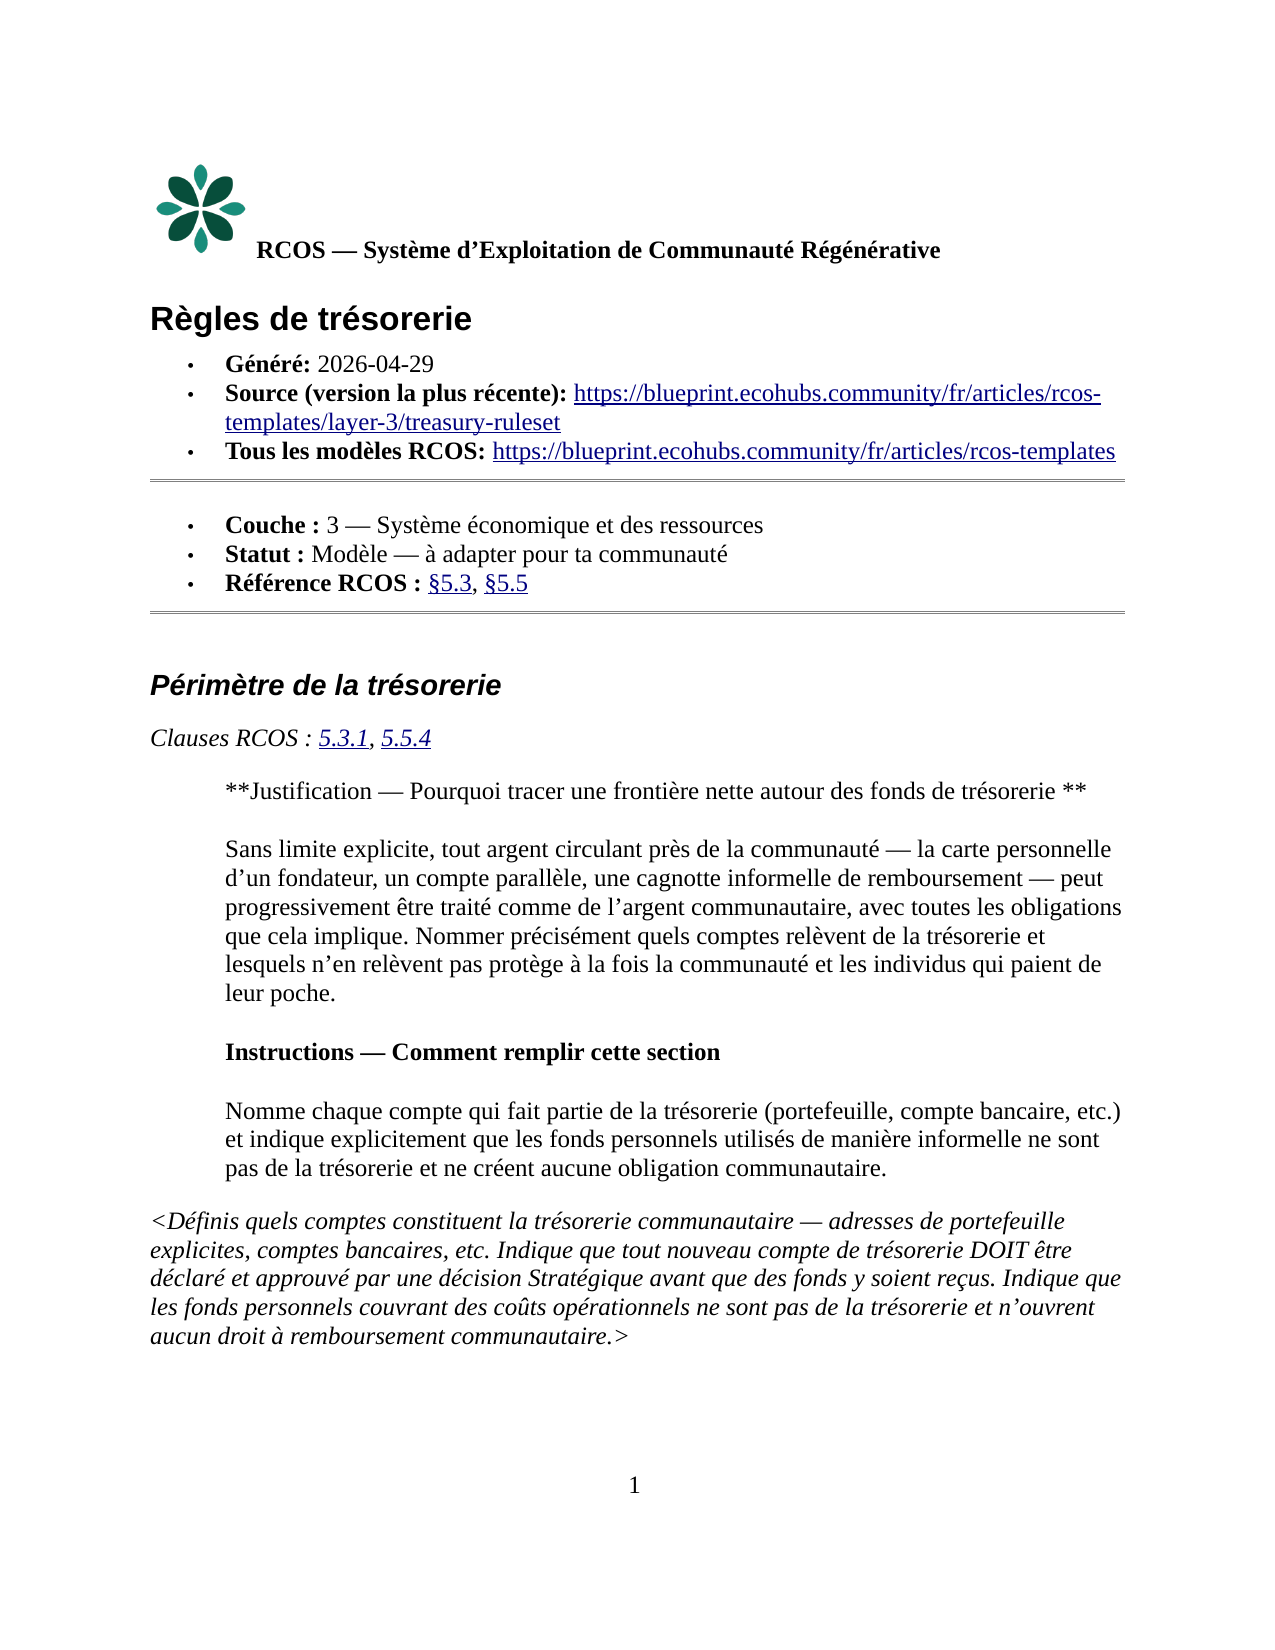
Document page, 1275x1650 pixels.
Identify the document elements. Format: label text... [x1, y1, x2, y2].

subtitle Périmètre de la trésorerie [150, 668, 1125, 702]
list Tous les modèles RCOS: https://blueprint.ecohubs.community/fr/articles/rcos-templates [187, 436, 1125, 464]
picture [150, 158, 251, 259]
list Généré: 2026-04-29 [187, 349, 1125, 378]
list Statut : Modèle — à adapter pour ta communauté [187, 539, 1125, 568]
list Référence RCOS : §5.3, §5.5 [187, 568, 1125, 597]
text <Définis quels comptes constituent la trésorerie communautaire — adresses de portefeuille explicites, comptes bancaires, etc. Indique que tout nouveau compte de trésorerie DOIT être déclaré et approuvé par une décision Stratégique avant que des fonds y soient reçus. Indique que les fonds personnels couvrant des coûts opérationnels ne sont pas de la trésorerie et n’ouvrent aucun droit à remboursement communautaire.> [150, 1206, 1125, 1350]
text Sans limite explicite, tout argent circulant près de la communauté — la carte personnelle d’un fondateur, un compte parallèle, une cagnotte informelle de remboursement — peut progressivement être traité comme de l’argent communautaire, avec toutes les obligations que cela implique. Nommer précisément quels comptes relèvent de la trésorerie et lesquels n’en relèvent pas protège à la fois la communauté et les individus qui paient de leur poche. [225, 834, 1125, 1007]
text Clauses RCOS : 5.3.1, 5.5.4 [150, 723, 1125, 752]
text RCOS — Système d’Exploitation de Communauté Régénérative [150, 159, 1125, 264]
list Couche : 3 — Système économique et des ressources [187, 511, 1125, 539]
list Source (version la plus récente): https://blueprint.ecohubs.community/fr/articles/rcos-templates/layer-3/treasury-ruleset [187, 378, 1125, 436]
subtitle Règles de trésorerie [150, 298, 1125, 337]
text Nomme chaque compte qui fait partie de la trésorerie (portefeuille, compte bancaire, etc.) et indique explicitement que les fonds personnels utilisés de manière informelle ne sont pas de la trésorerie et ne créent aucune obligation communautaire. [225, 1096, 1125, 1182]
text Instructions — Comment remplir cette section [225, 1037, 1125, 1066]
text **Justification — Pourquoi tracer une frontière nette autour des fonds de trésorerie ** [225, 776, 1125, 804]
